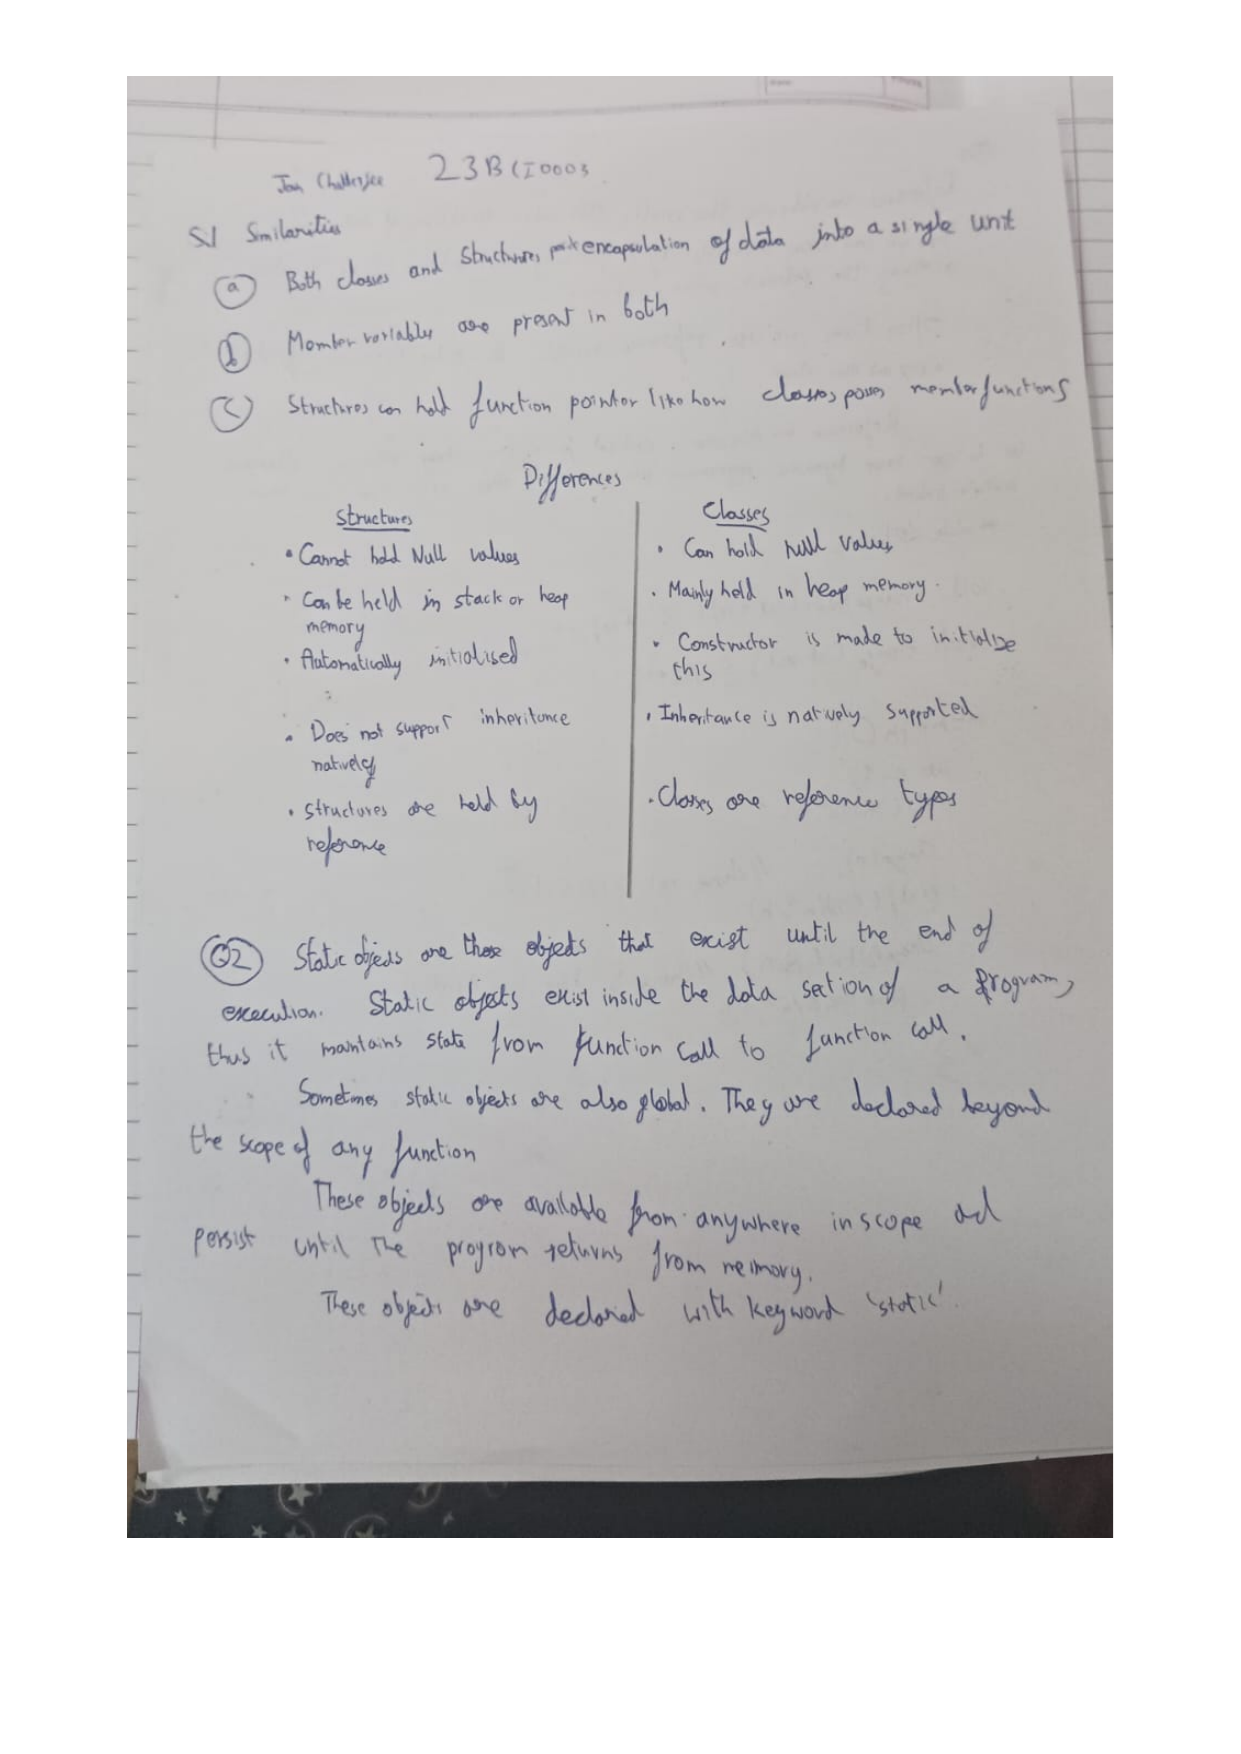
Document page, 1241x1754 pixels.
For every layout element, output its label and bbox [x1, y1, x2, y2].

picture [127, 76, 1114, 1538]
